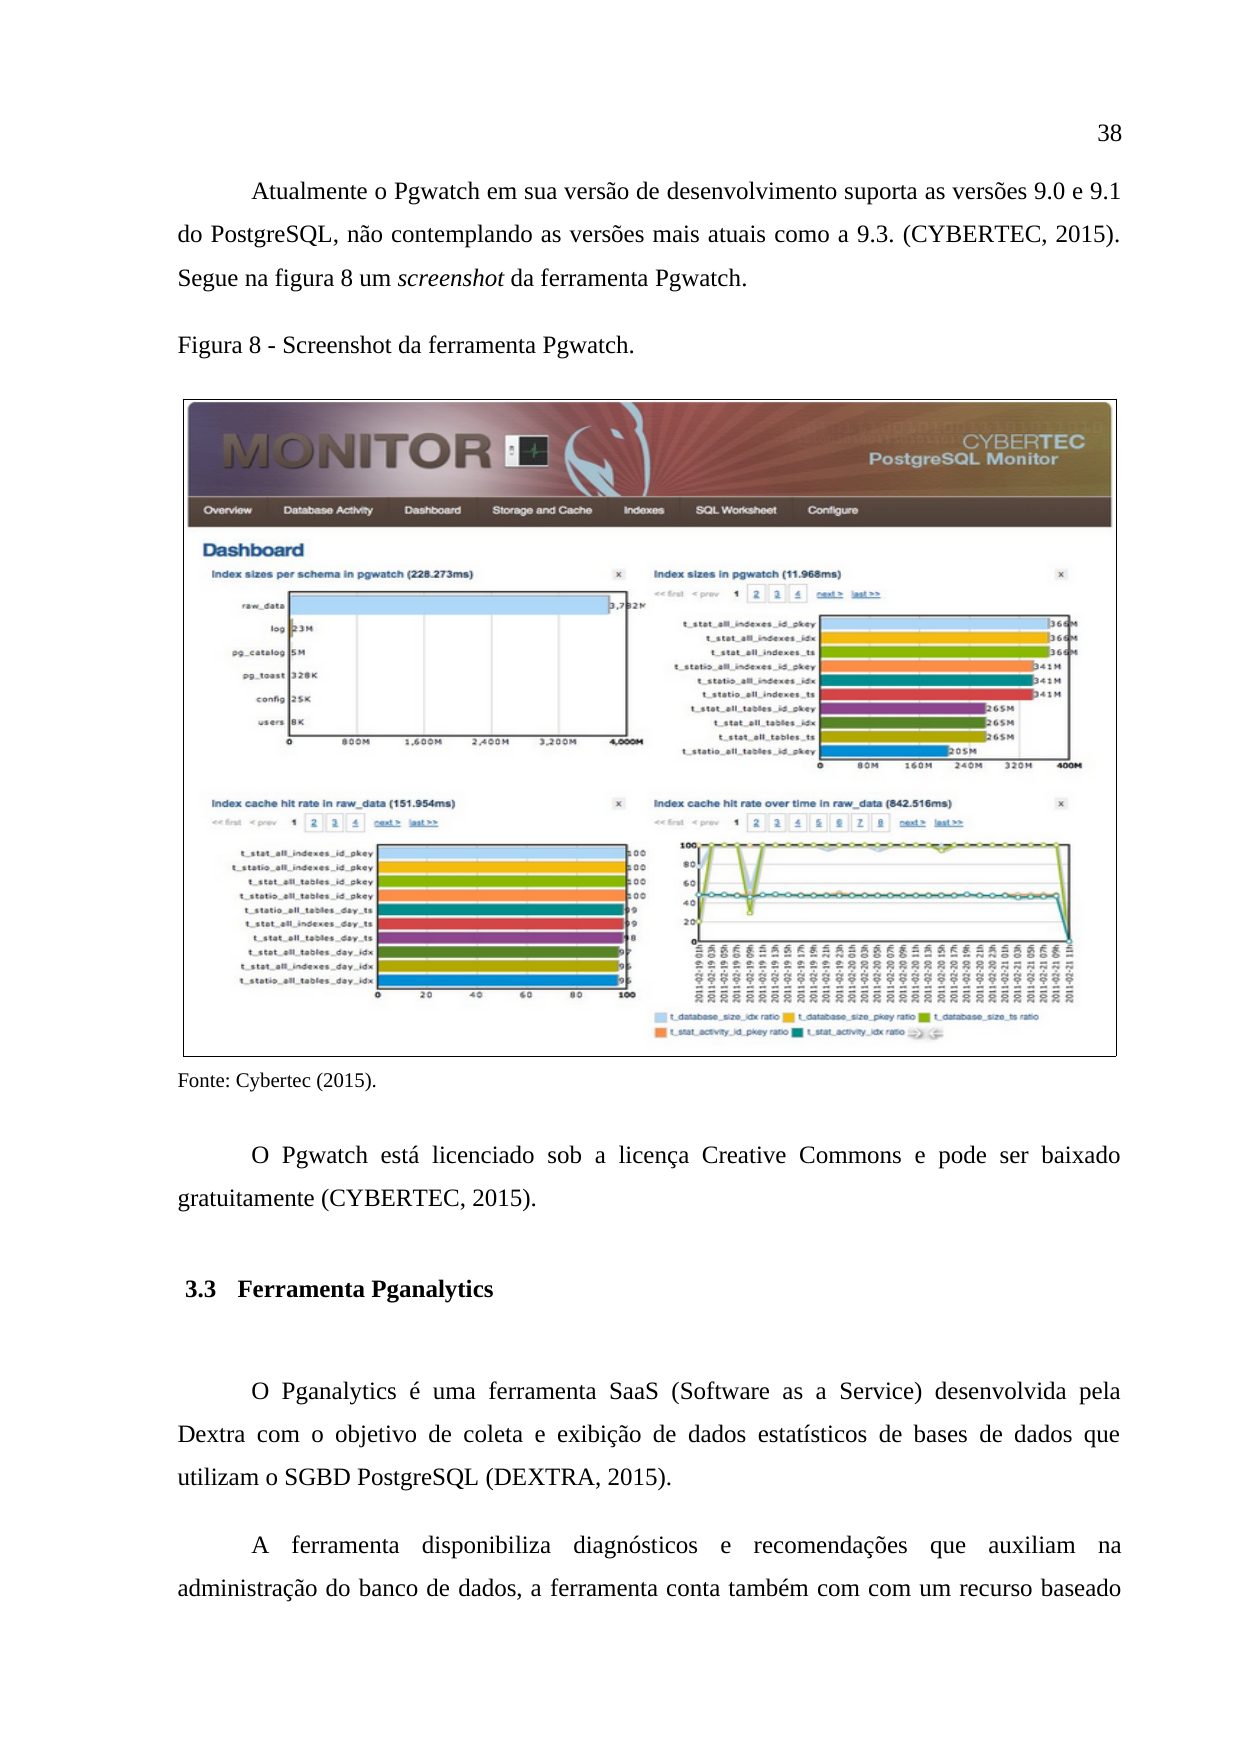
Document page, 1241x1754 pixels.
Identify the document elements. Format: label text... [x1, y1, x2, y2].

text Figura 8 - Screenshot da ferramenta Pgwatch. [177, 331, 1122, 359]
text A ferramenta disponibiliza diagnósticos e recomendações que auxiliam na administração do banco de dados, a ferramenta conta também com com um recurso baseado [177, 1530, 1122, 1602]
list Ferramenta Pganalytics [185, 1274, 1122, 1303]
text O Pgwatch está licenciado sob a licença Creative Commons e pode ser baixado gratuitamente (CYBERTEC, 2015). [177, 1140, 1122, 1212]
text O Pganalytics é uma ferramenta SaaS (Software as a Service) desenvolvida pela Dextra com o objetivo de coleta e exibição de dados estatísticos de bases de dados que utilizam o SGBD PostgreSQL (DEXTRA, 2015). [177, 1376, 1122, 1491]
text Atualmente o Pgwatch em sua versão de desenvolvimento suporta as versões 9.0 e 9.1 do PostgreSQL, não contemplando as versões mais atuais como a 9.3. (CYBERTEC, 2015). Segue na figura 8 um screenshot da ferramenta Pgwatch. [177, 176, 1122, 291]
picture [185, 401, 1114, 1053]
text Fonte: Cybertec (2015). [177, 398, 1122, 1092]
